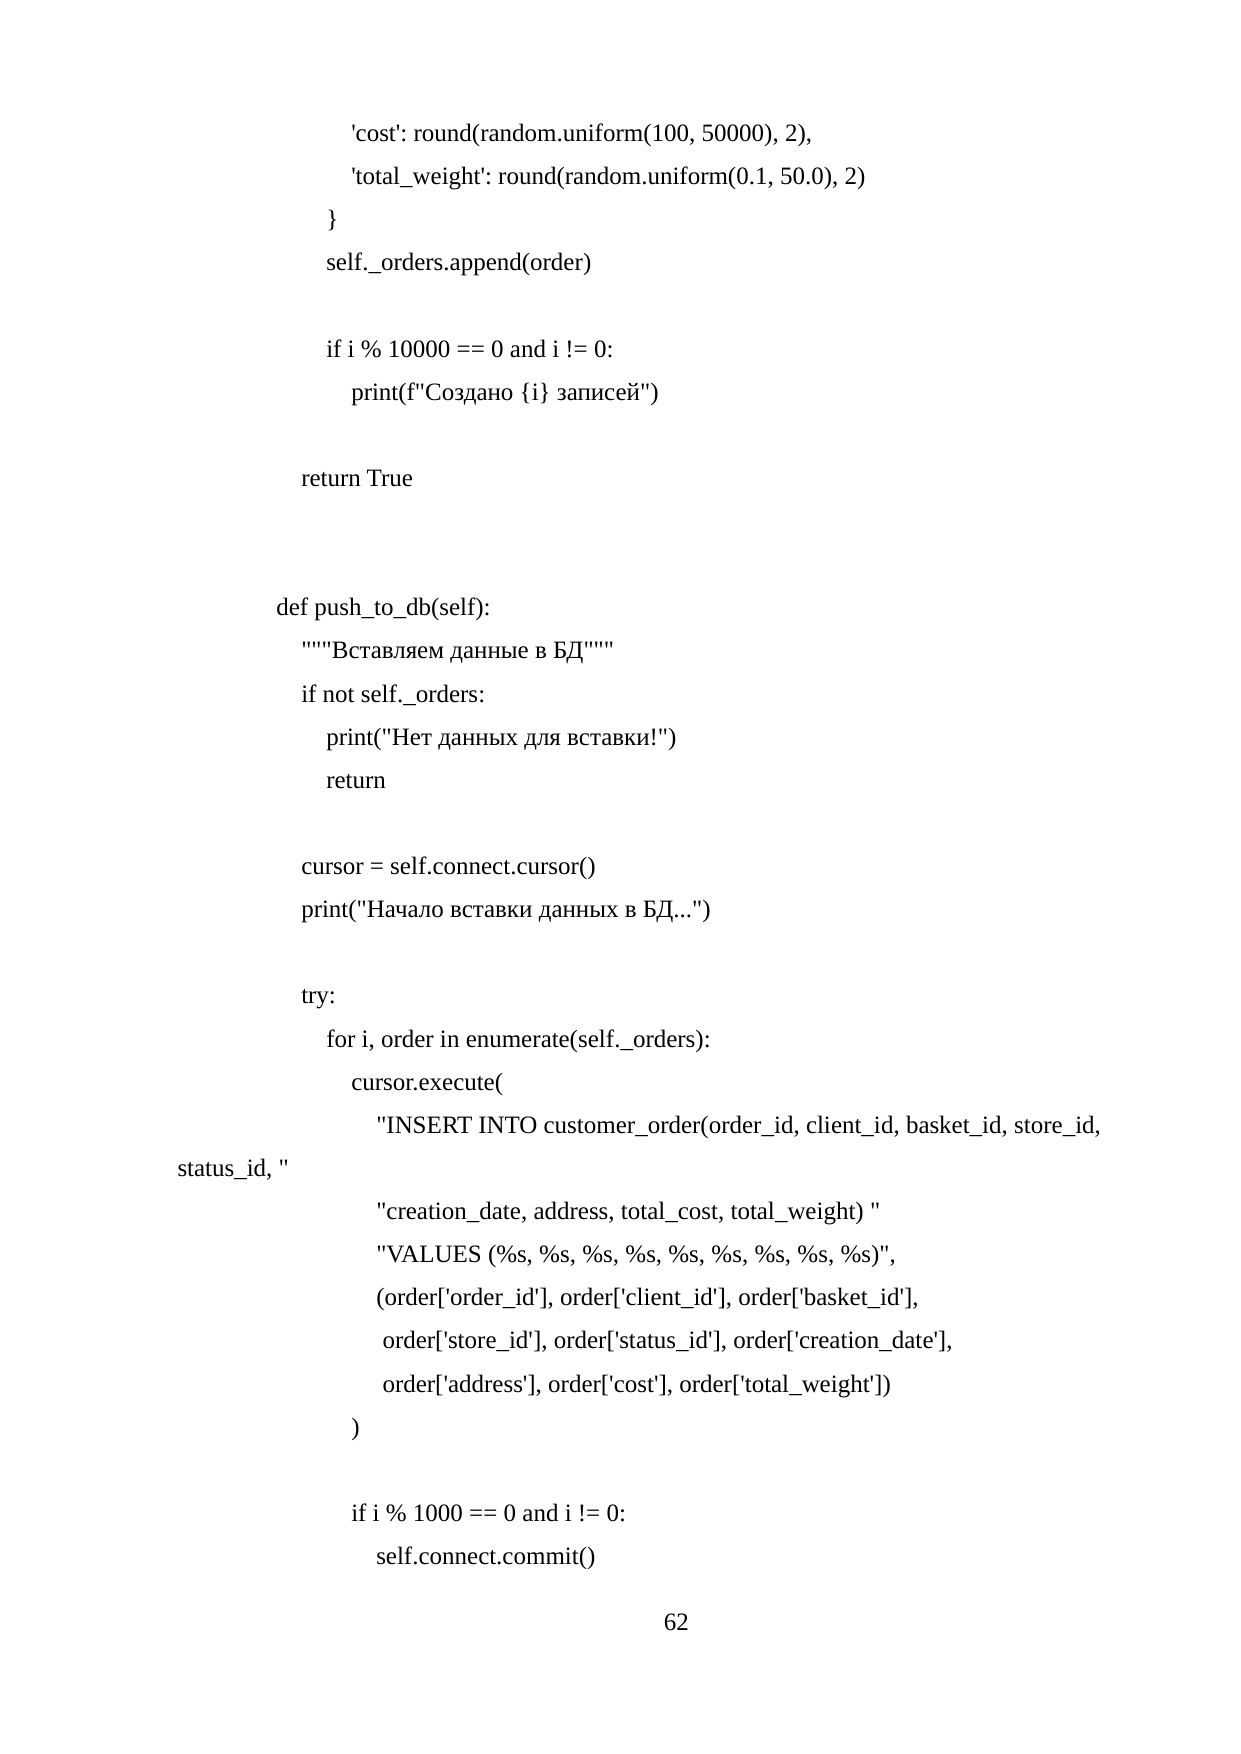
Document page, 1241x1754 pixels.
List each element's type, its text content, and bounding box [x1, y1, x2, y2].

text print("Начало вставки данных в БД...") [177, 894, 1181, 923]
text if not self._orders: [177, 679, 1181, 707]
text } [177, 204, 1181, 233]
text """Вставляем данные в БД""" [177, 636, 1181, 664]
text self.connect.commit() [177, 1541, 1181, 1570]
text "VALUES (%s, %s, %s, %s, %s, %s, %s, %s, %s)", [177, 1239, 1181, 1268]
text def push_to_db(self): [177, 592, 1181, 621]
text order['address'], order['cost'], order['total_weight']) [177, 1369, 1181, 1397]
text cursor.execute( [177, 1067, 1181, 1096]
text ) [177, 1412, 1181, 1441]
text "INSERT INTO customer_order(order_id, client_id, basket_id, store_id, status_id, " [177, 1110, 1181, 1182]
text print("Нет данных для вставки!") [177, 722, 1181, 751]
text order['store_id'], order['status_id'], order['creation_date'], [177, 1326, 1181, 1354]
text if i % 1000 == 0 and i != 0: [177, 1498, 1181, 1527]
text cursor = self.connect.cursor() [177, 851, 1181, 880]
text print(f"Создано {i} записей") [177, 377, 1181, 406]
text (order['order_id'], order['client_id'], order['basket_id'], [177, 1282, 1181, 1311]
text 'cost': round(random.uniform(100, 50000), 2), [177, 118, 1181, 147]
text self._orders.append(order) [177, 247, 1181, 276]
text return [177, 765, 1181, 794]
text 'total_weight': round(random.uniform(0.1, 50.0), 2) [177, 161, 1181, 190]
text if i % 10000 == 0 and i != 0: [177, 334, 1181, 362]
text return True [177, 463, 1181, 492]
text for i, order in enumerate(self._orders): [177, 1024, 1181, 1052]
text "creation_date, address, total_cost, total_weight) " [177, 1196, 1181, 1225]
text try: [177, 981, 1181, 1009]
